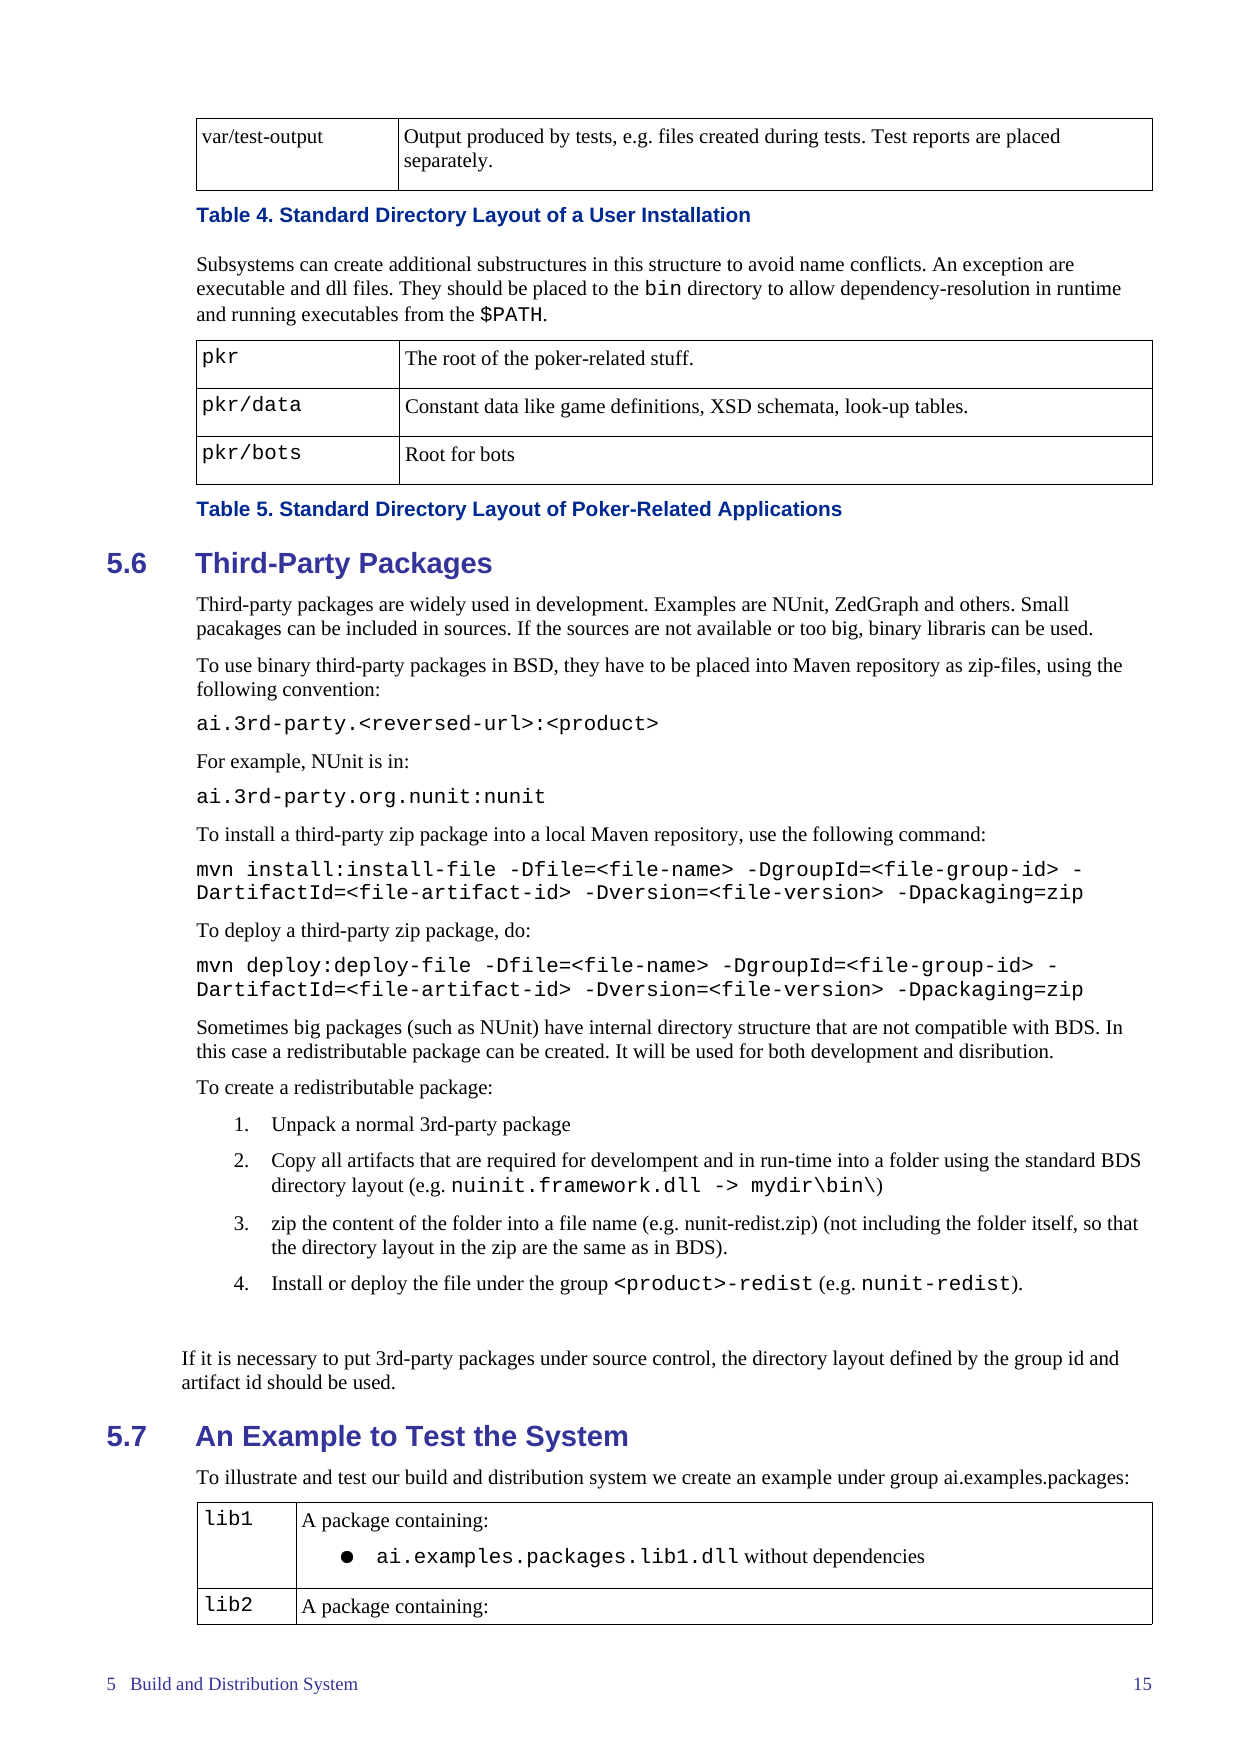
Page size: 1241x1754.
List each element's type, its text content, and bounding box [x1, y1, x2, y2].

table_header lib1 [198, 1503, 296, 1588]
table_cell pkr/data [197, 389, 399, 436]
list zip the content of the folder into a file name (e.g. nunit-redist.zip) (not including the folder itself, so that the directory layout in the zip are the same as in BDS). [233, 1211, 1152, 1259]
table_cell A package containing: ai.examples.packages.lib2.tables.exe – a look-up table source generator ai.examples.packages.lib2.core.dll depending on ai.examples.packages.lib1.dll, using a source file generated by the look-up table generator and a look-up table ai.examples.packages.lib1.addon.dll without external dependencies. ai.examples.packages.lib1.lutgen - look-up table generator [297, 1589, 1152, 1624]
text Sometimes big packages (such as NUnit) have internal directory structure that are not compatible with BDS. In this case a redistributable package can be created. It will be used for both development and disribution. [196, 1015, 1152, 1063]
list Install or deploy the file under the group <product>-redist (e.g. nunit-redist). [233, 1271, 1152, 1297]
subtitle Third-Party Packages [106, 546, 1152, 579]
text mvn deploy:deploy-file -Dfile=<file-name> -DgroupId=<file-group-id> -DartifactId=<file-artifact-id> -Dversion=<file-version> -Dpackaging=zip [196, 955, 1152, 1002]
text To deploy a third-party zip package, do: [196, 918, 1152, 942]
table_cell Root for bots [400, 437, 1152, 484]
list Copy all artifacts that are required for develompent and in run-time into a folder using the standard BDS directory layout (e.g. nuinit.framework.dll -> mydir\bin\) [233, 1148, 1152, 1198]
text To install a third-party zip package into a local Maven repository, use the following command: [196, 822, 1152, 846]
text To create a redistributable package: [196, 1075, 1152, 1099]
list Unpack a normal 3rd-party package [233, 1112, 1152, 1136]
text To use binary third-party packages in BSD, they have to be placed into Maven repository as zip-files, using the following convention: [196, 652, 1152, 701]
subtitle An Example to Test the System [106, 1419, 1152, 1453]
table_cell var/test-output [197, 119, 398, 190]
table_header The root of the poker-related stuff. [400, 341, 1152, 388]
table_cell lib2 [198, 1589, 296, 1624]
text mvn install:install-file -Dfile=<file-name> -DgroupId=<file-group-id> -DartifactId=<file-artifact-id> -Dversion=<file-version> -Dpackaging=zip [196, 858, 1152, 906]
text Table 4. Standard Directory Layout of a User Installation [196, 203, 1152, 227]
text ai.3rd-party.org.nunit:nunit [196, 786, 1152, 809]
table_cell Output produced by tests, e.g. files created during tests. Test reports are placed separately. [399, 119, 1152, 190]
text Subsystems can create additional substructures in this structure to avoid name conflicts. An exception are executable and dll files. They should be placed to the bin directory to allow dependency-resolution in runtime and running executables from the $PATH. [196, 252, 1152, 327]
table_cell Constant data like game definitions, XSD schemata, look-up tables. [400, 389, 1152, 436]
text ai.3rd-party.<reversed-url>:<product> [196, 713, 1152, 737]
text Third-party packages are widely used in development. Examples are NUnit, ZedGraph and others. Small pacakages can be included in sources. If the sources are not available or too big, binary libraris can be used. [196, 592, 1152, 640]
list If it is necessary to put 3rd-party packages under source control, the directory layout defined by the group id and artifact id should be used. [144, 1346, 1152, 1394]
text To illustrate and test our build and distribution system we create an example under group ai.examples.packages: [196, 1465, 1152, 1489]
table_header A package containing: ai.examples.packages.lib1.dll without dependencies [297, 1503, 1152, 1588]
text Table 5. Standard Directory Layout of Poker-Related Applications [196, 497, 1152, 521]
table_header pkr [197, 341, 399, 388]
text For example, NUnit is in: [196, 749, 1152, 773]
table_cell pkr/bots [197, 437, 399, 484]
